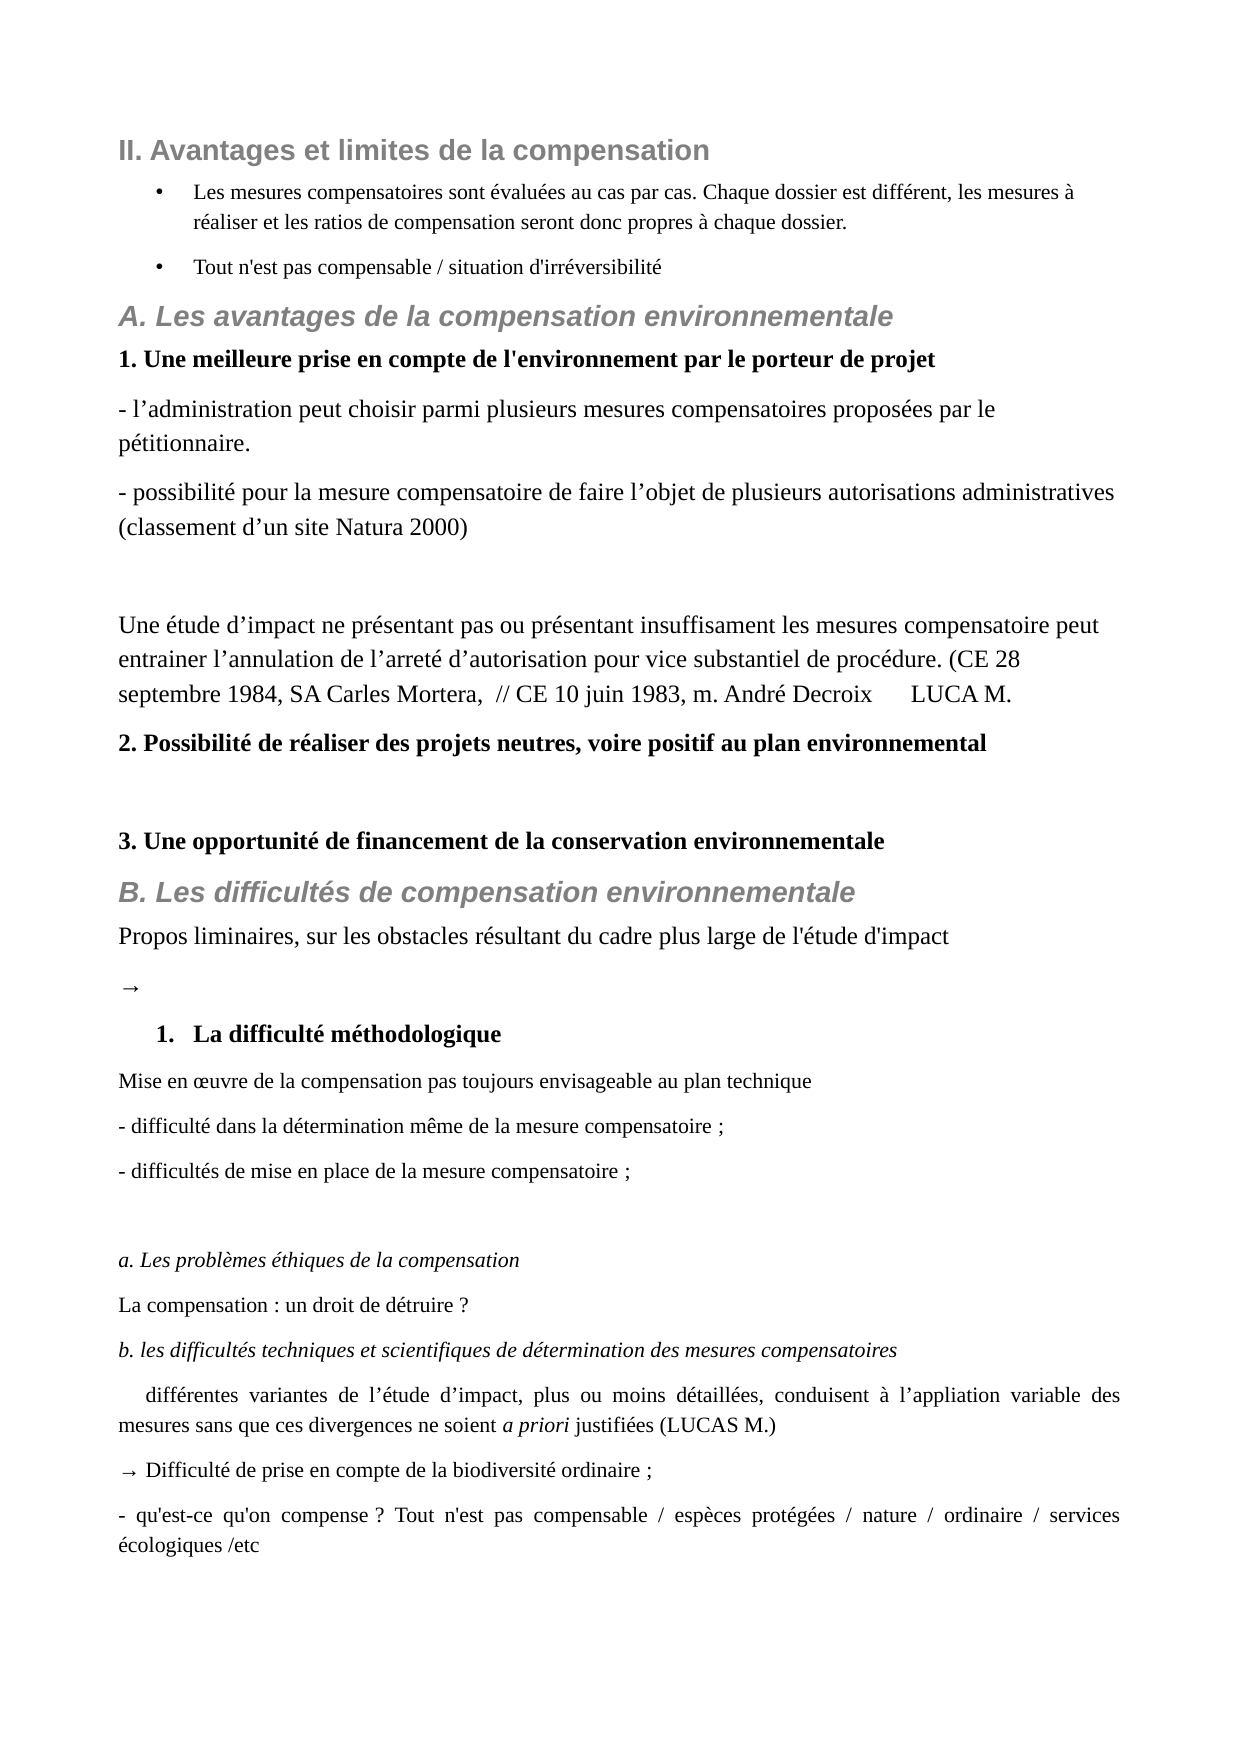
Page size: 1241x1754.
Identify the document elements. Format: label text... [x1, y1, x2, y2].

text - l’administration peut choisir parmi plusieurs mesures compensatoires proposées par le pétitionnaire. [118, 394, 1122, 457]
subtitle II. Avantages et limites de la compensation [118, 133, 1122, 166]
text 1. Une meilleure prise en compte de l'environnement par le porteur de projet [118, 344, 1122, 373]
list La difficulté méthodologique [156, 1019, 1122, 1048]
text - possibilité pour la mesure compensatoire de faire l’objet de plusieurs autorisations administratives (classement d’un site Natura 2000) [118, 477, 1122, 540]
subtitle B. Les difficultés de compensation environnementale [118, 875, 1122, 908]
text - difficultés de mise en place de la mesure compensatoire ; [118, 1158, 1122, 1183]
text Une étude d’impact ne présentant pas ou présentant insuffisament les mesures compensatoire peut entrainer l’annulation de l’arreté d’autorisation pour vice substantiel de procédure. (CE 28 septembre 1984, SA Carles Mortera, // CE 10 juin 1983, m. André Decroix  LUCA M. [118, 610, 1122, 707]
text Propos liminaires, sur les obstacles résultant du cadre plus large de l'étude d'impact [118, 921, 1122, 950]
text  différentes variantes de l’étude d’impact, plus ou moins détaillées, conduisent à l’appliation variable des mesures sans que ces divergences ne soient a priori justifiées (LUCAS M.) [118, 1382, 1122, 1437]
list Les mesures compensatoires sont évaluées au cas par cas. Chaque dossier est différent, les mesures à réaliser et les ratios de compensation seront donc propres à chaque dossier. [156, 179, 1122, 234]
text 2. Possibilité de réaliser des projets neutres, voire positif au plan environnemental [118, 728, 1122, 757]
text Mise en œuvre de la compensation pas toujours envisageable au plan technique [118, 1068, 1122, 1093]
subtitle A. Les avantages de la compensation environnementale [118, 298, 1122, 332]
text a. Les problèmes éthiques de la compensation [118, 1247, 1122, 1273]
text → Difficulté de prise en compte de la biodiversité ordinaire ; [118, 1457, 1122, 1482]
text 3. Une opportunité de financement de la conservation environnementale [118, 826, 1122, 855]
text b. les difficultés techniques et scientifiques de détermination des mesures compensatoires [118, 1337, 1122, 1362]
text → [118, 970, 1122, 999]
text - difficulté dans la détermination même de la mesure compensatoire ; [118, 1113, 1122, 1138]
text La compensation : un droit de détruire ? [118, 1292, 1122, 1317]
text - qu'est-ce qu'on compense ? Tout n'est pas compensable / espèces protégées / nature / ordinaire / services écologiques /etc [118, 1502, 1122, 1557]
list Tout n'est pas compensable / situation d'irréversibilité [156, 254, 1122, 279]
